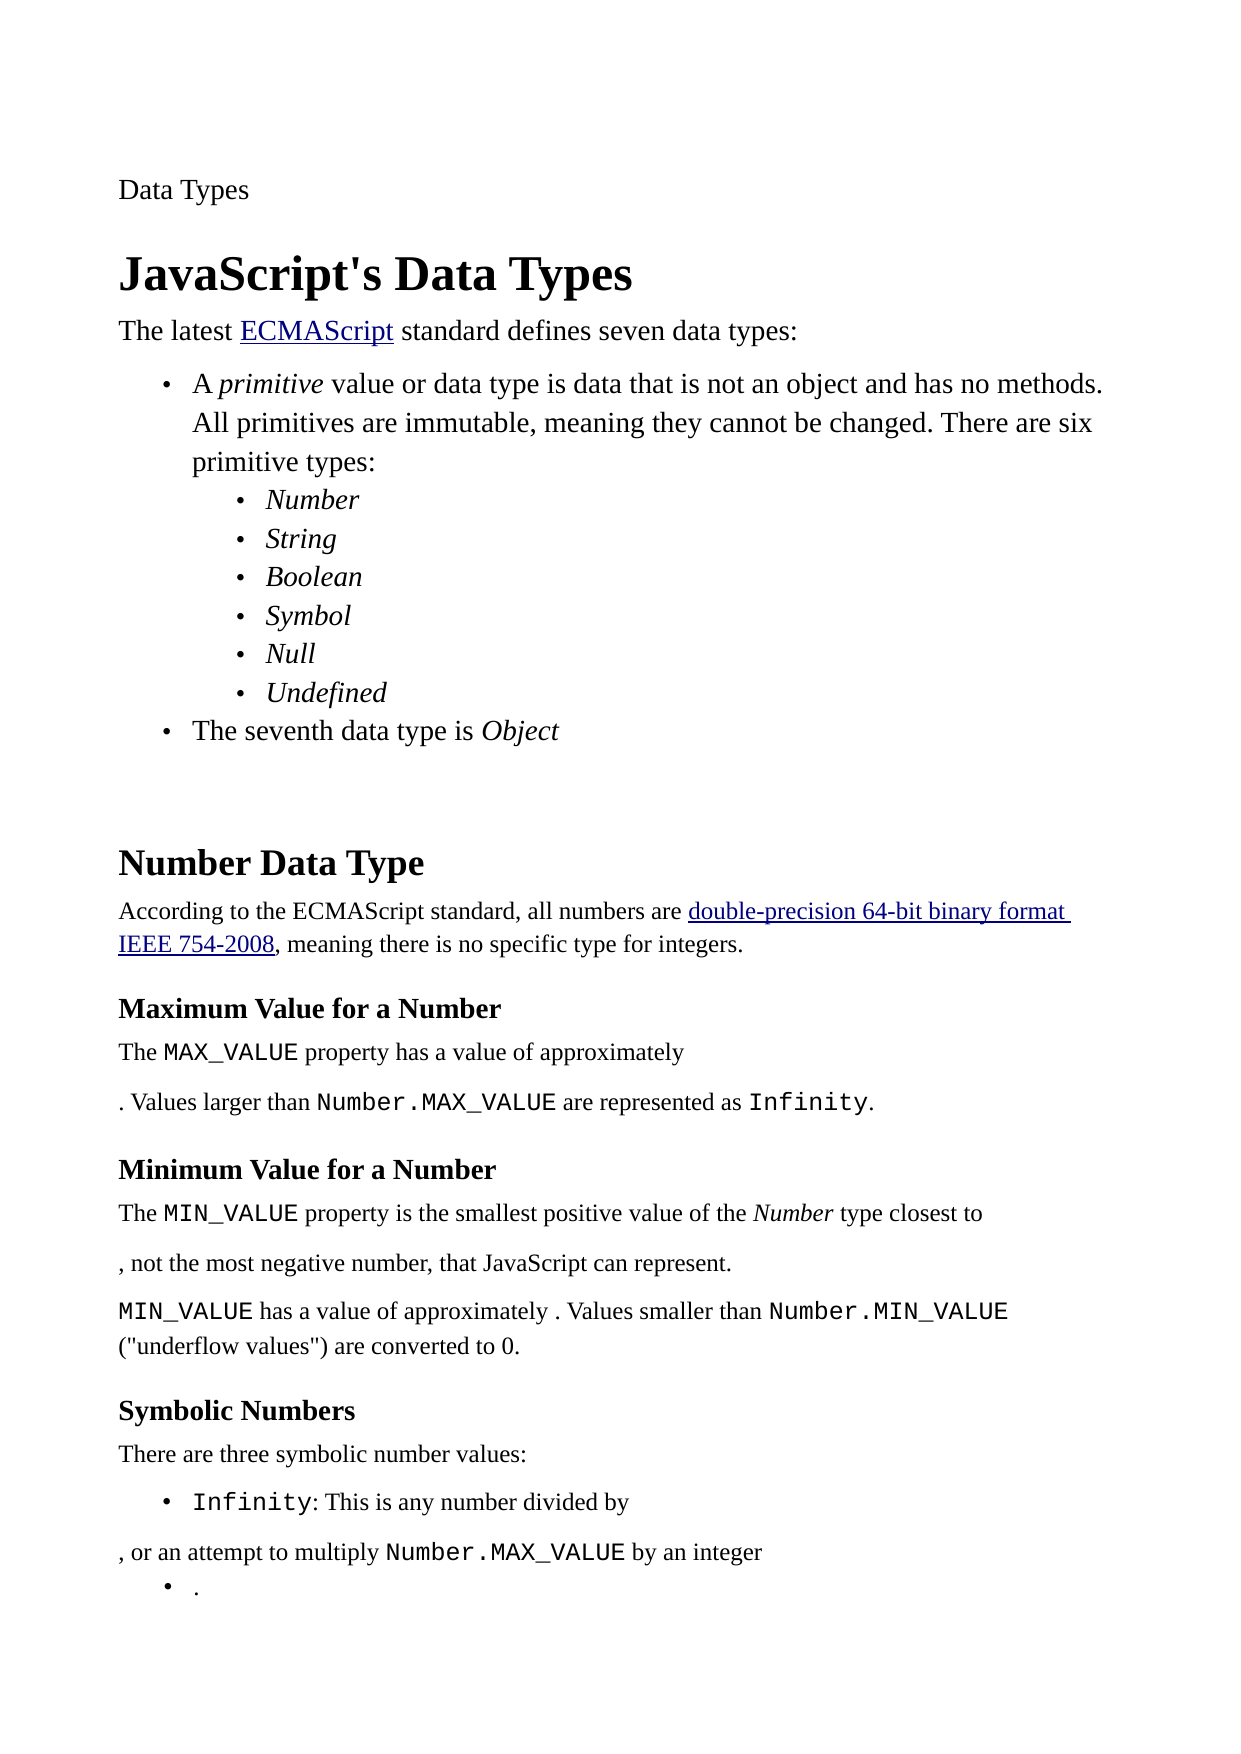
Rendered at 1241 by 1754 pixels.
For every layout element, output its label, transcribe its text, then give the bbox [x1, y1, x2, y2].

list . [164, 1572, 1122, 1601]
text , or an attempt to multiply Number.MAX_VALUE by an integer [118, 1537, 1122, 1567]
text The MAX_VALUE property has a value of approximately [118, 1037, 1122, 1068]
list Boolean [236, 559, 1122, 593]
list Symbol [236, 598, 1122, 631]
text MIN_VALUE has a value of approximately . Values smaller than Number.MIN_VALUE ("underflow values") are converted to 0. [118, 1296, 1122, 1359]
subtitle Number Data Type [118, 841, 1122, 884]
text , not the most negative number, that JavaScript can represent. [118, 1248, 1122, 1277]
list Null [236, 636, 1122, 670]
list String [236, 521, 1122, 554]
list Infinity: This is any number divided by [162, 1487, 1122, 1517]
text . Values larger than Number.MAX_VALUE are represented as Infinity. [118, 1087, 1122, 1118]
list A primitive value or data type is data that is not an object and has no methods. All primitives are immutable, meaning they cannot be changed. There are six primitive types: [162, 367, 1122, 477]
subtitle Symbolic Numbers [118, 1393, 1122, 1427]
text There are three symbolic number values: [118, 1439, 1122, 1468]
subtitle Minimum Value for a Number [118, 1152, 1122, 1186]
list Undefined [236, 675, 1122, 708]
text The MIN_VALUE property is the smallest positive value of the Number type closest to [118, 1198, 1122, 1229]
text The latest ECMAScript standard defines seven data types: [118, 313, 1122, 347]
subtitle Data Types [118, 172, 1122, 206]
list Number [236, 482, 1122, 516]
text According to the ECMAScript standard, all numbers are double-precision 64-bit binary format IEEE 754-2008, meaning there is no specific type for integers. [118, 896, 1122, 958]
list The seventh data type is Object [162, 713, 1122, 747]
subtitle Maximum Value for a Number [118, 991, 1122, 1025]
subtitle JavaScript's Data Types [118, 243, 1122, 301]
